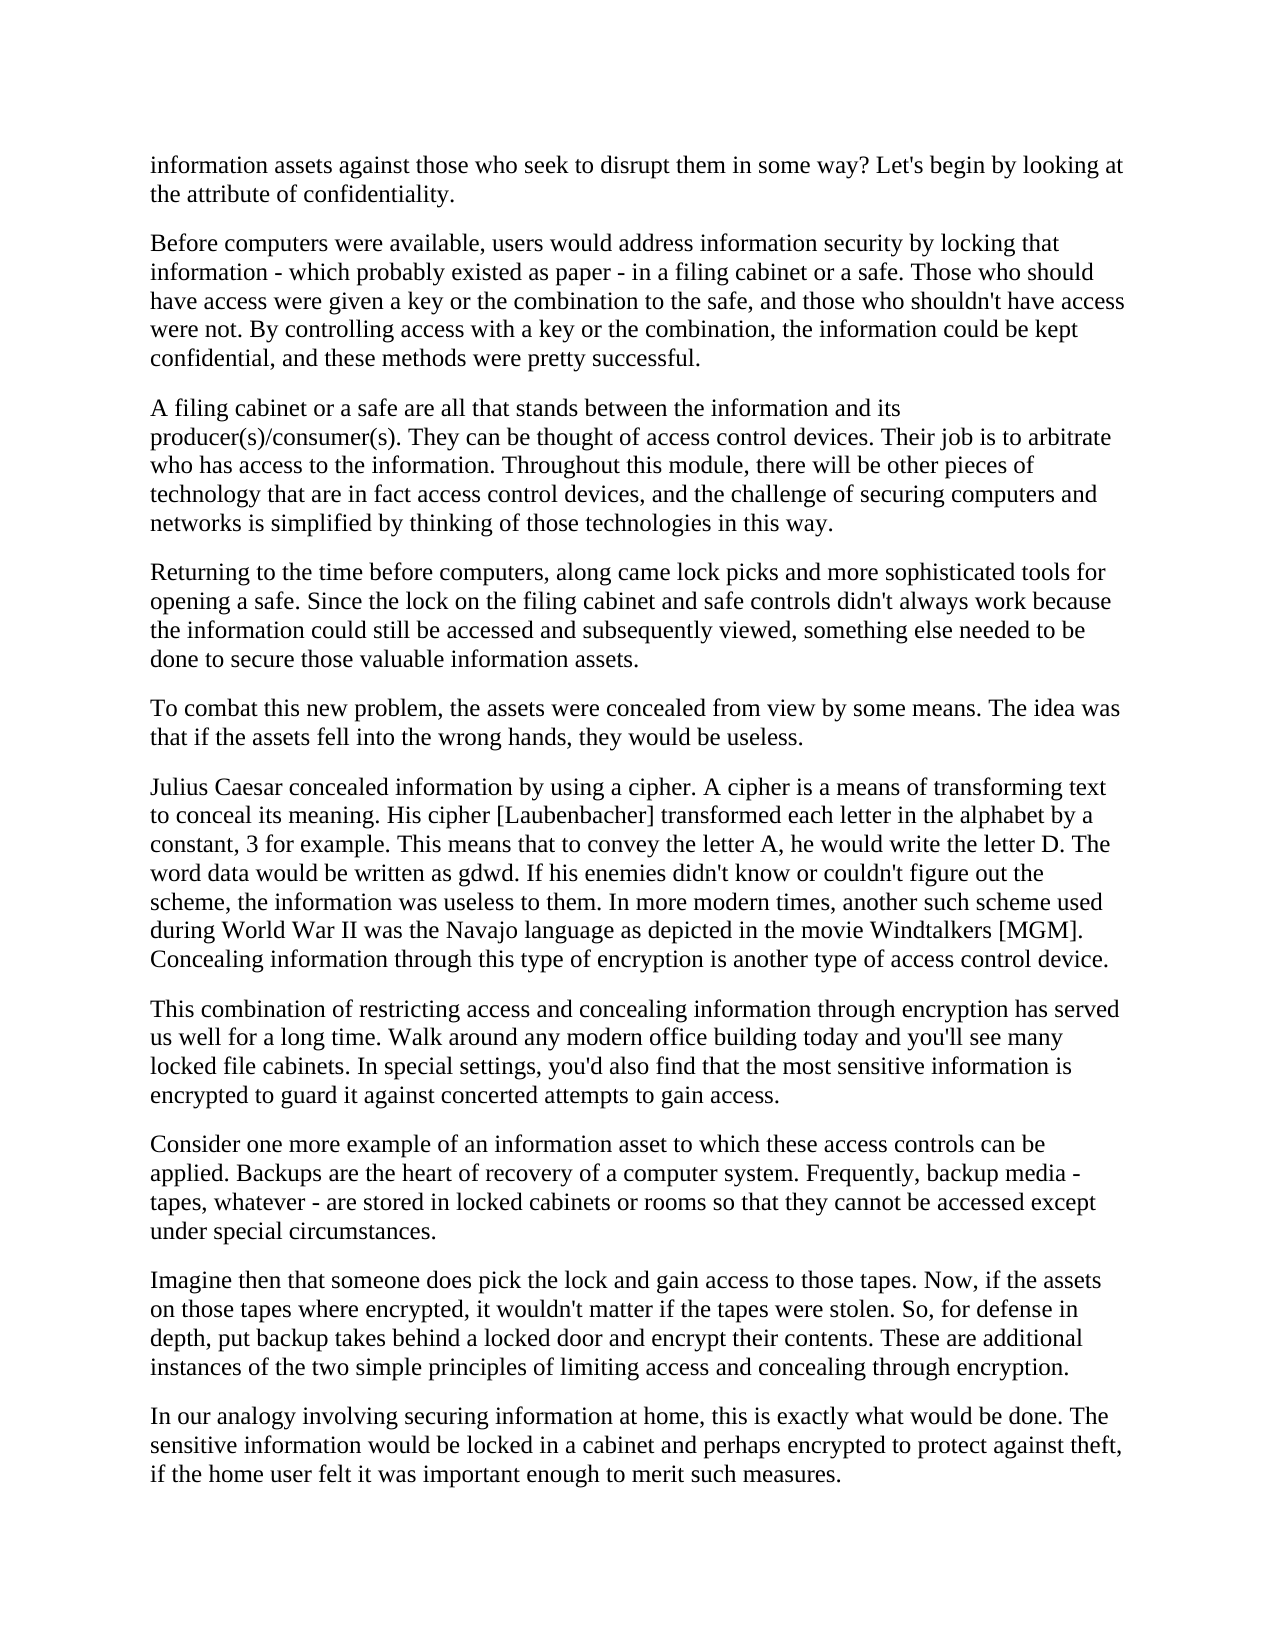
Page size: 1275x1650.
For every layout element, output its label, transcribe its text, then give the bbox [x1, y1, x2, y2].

text To combat this new problem, the assets were concealed from view by some means. The idea was that if the assets fell into the wrong hands, they would be useless. [150, 693, 1125, 751]
text A filing cabinet or a safe are all that stands between the information and its producer(s)/consumer(s). They can be thought of access control devices. Their job is to arbitrate who has access to the information. Throughout this module, there will be other pieces of technology that are in fact access control devices, and the challenge of securing computers and networks is simplified by thinking of those technologies in this way. [150, 393, 1125, 537]
text This combination of restricting access and concealing information through encryption has served us well for a long time. Walk around any modern office building today and you'll see many locked file cabinets. In special settings, you'd also find that the most sensitive information is encrypted to guard it against concerted attempts to gain access. [150, 994, 1125, 1109]
text Before computers were available, users would address information security by locking that information - which probably existed as paper - in a filing cabinet or a safe. Those who should have access were given a key or the combination to the safe, and those who shouldn't have access were not. By controlling access with a key or the combination, the information could be kept confidential, and these methods were pretty successful. [150, 228, 1125, 372]
text Imagine then that someone does pick the lock and gain access to those tapes. Now, if the assets on those tapes where encrypted, it wouldn't matter if the tapes were stolen. So, for defense in depth, put backup takes behind a locked door and encrypt their contents. These are additional instances of the two simple principles of limiting access and concealing through encryption. [150, 1265, 1125, 1380]
text information assets against those who seek to disrupt them in some way? Let's begin by looking at the attribute of confidentiality. [150, 150, 1125, 207]
text Consider one more example of an information asset to which these access controls can be applied. Backups are the heart of recovery of a computer system. Frequently, backup media - tapes, whatever - are stored in locked cabinets or rooms so that they cannot be accessed except under special circumstances. [150, 1129, 1125, 1244]
text Julius Caesar concealed information by using a cipher. A cipher is a means of transforming text to conceal its meaning. His cipher [Laubenbacher] transformed each letter in the alphabet by a constant, 3 for example. This means that to convey the letter A, he would write the letter D. The word data would be written as gdwd. If his enemies didn't know or couldn't figure out the scheme, the information was useless to them. In more modern times, another such scheme used during World War II was the Navajo language as depicted in the movie Windtalkers [MGM]. Concealing information through this type of encryption is another type of access control device. [150, 772, 1125, 973]
text Returning to the time before computers, along came lock picks and more sophisticated tools for opening a safe. Since the lock on the filing cabinet and safe controls didn't always work because the information could still be accessed and subsequently viewed, something else needed to be done to secure those valuable information assets. [150, 557, 1125, 672]
text In our analogy involving securing information at home, this is exactly what would be done. The sensitive information would be locked in a cabinet and perhaps encrypted to protect against theft, if the home user felt it was important enough to merit such measures. [150, 1401, 1125, 1487]
